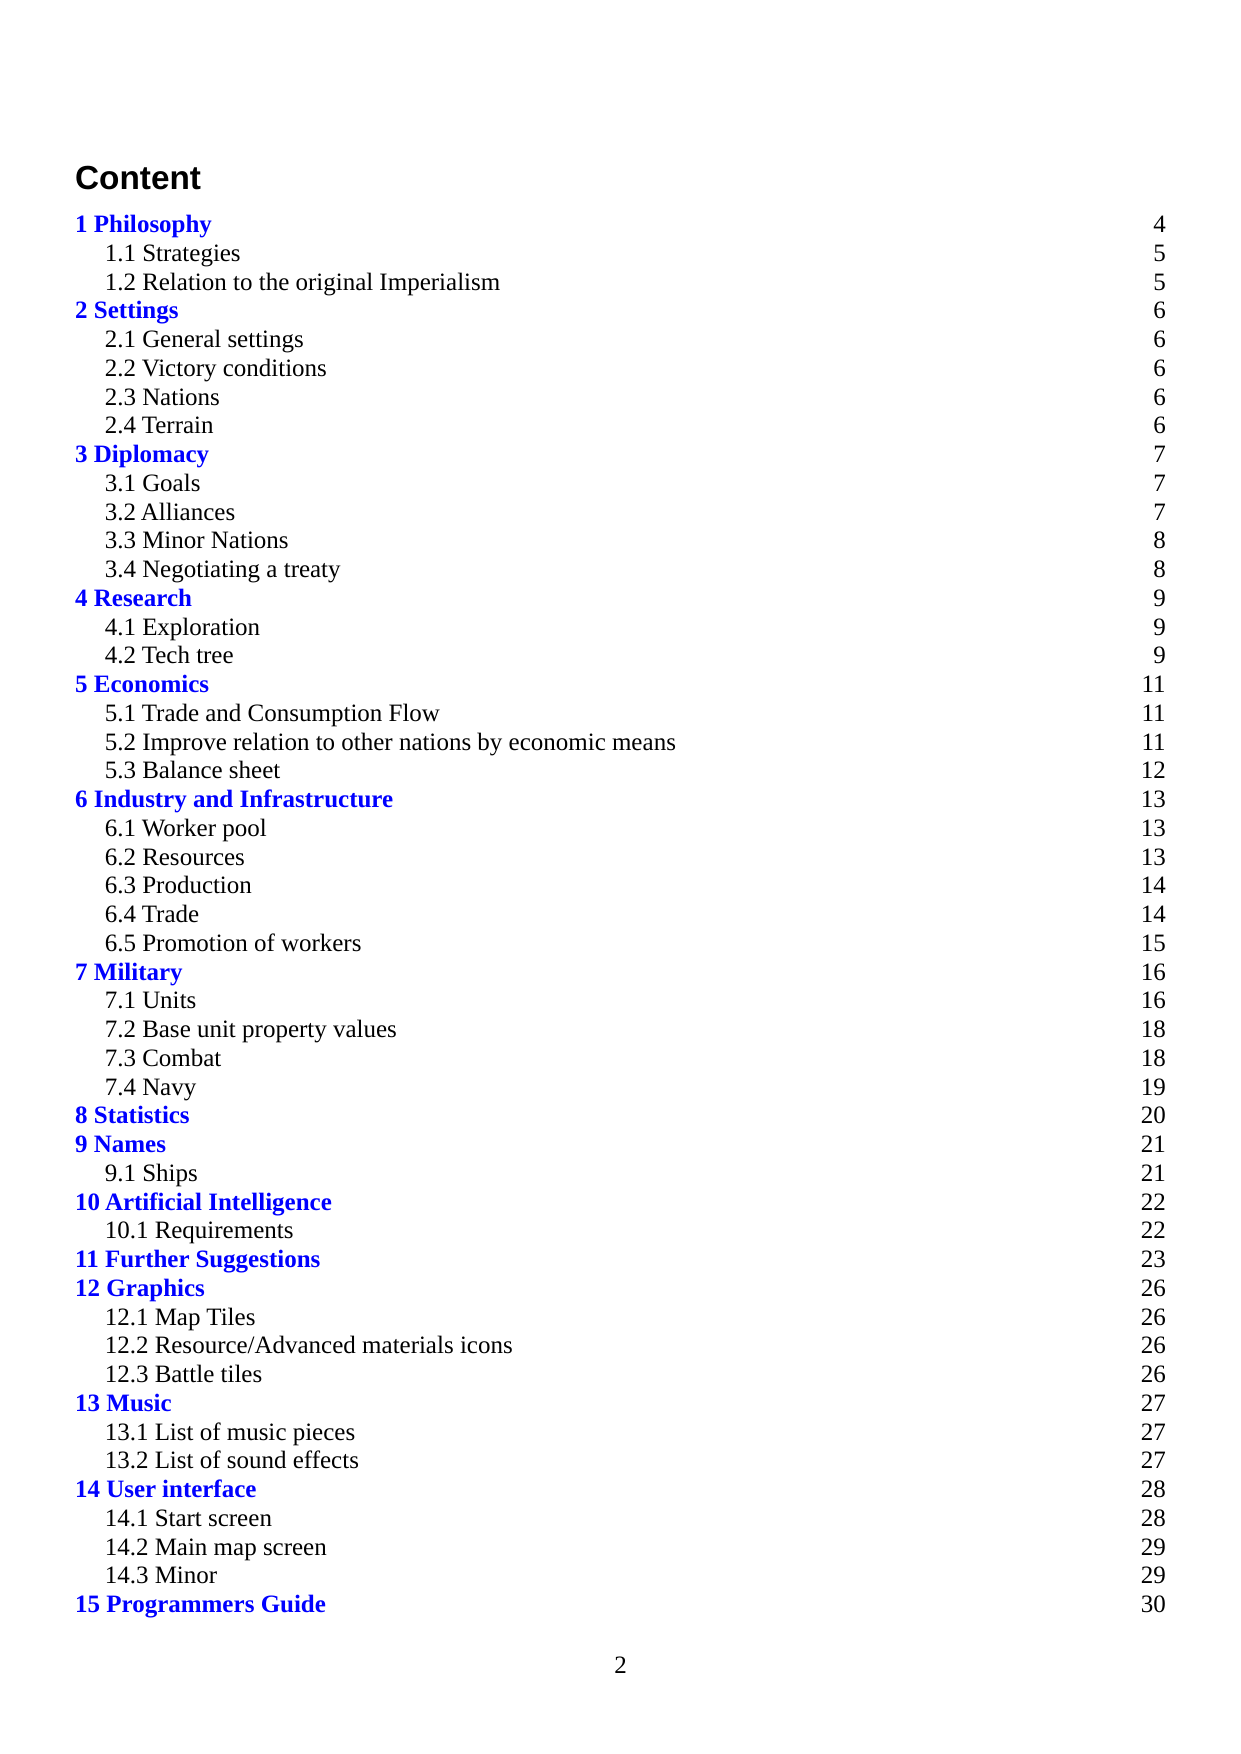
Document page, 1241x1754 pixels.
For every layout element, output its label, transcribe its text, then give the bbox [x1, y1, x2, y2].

text 2.1 General settings 6 [104, 324, 1166, 353]
text 4 Research 9 [75, 583, 1166, 612]
text 2 Settings 6 [75, 295, 1166, 324]
text 3.3 Minor Nations 8 [104, 525, 1166, 554]
text 10.1 Requirements 22 [104, 1215, 1166, 1244]
text 13.1 List of music pieces 27 [104, 1417, 1166, 1445]
text 15 Programmers Guide 30 [75, 1589, 1166, 1618]
text 4.2 Tech tree 9 [104, 640, 1166, 669]
text 11 Further Suggestions 23 [75, 1244, 1166, 1273]
text 13.2 List of sound effects 27 [104, 1445, 1166, 1474]
text 14.2 Main map screen 29 [104, 1532, 1166, 1560]
text 14.1 Start screen 28 [104, 1503, 1166, 1532]
text 5.2 Improve relation to other nations by economic means 11 [104, 727, 1166, 755]
text 14.3 Minor 29 [104, 1560, 1166, 1589]
text 3.4 Negotiating a treaty 8 [104, 554, 1166, 583]
text 5.1 Trade and Consumption Flow 11 [104, 698, 1166, 727]
text 1.1 Strategies 5 [104, 238, 1166, 267]
text 9 Names 21 [75, 1129, 1166, 1158]
text 6.5 Promotion of workers 15 [104, 928, 1166, 957]
text 7.4 Navy 19 [104, 1072, 1166, 1100]
text 3 Diplomacy 7 [75, 439, 1166, 468]
text 6.2 Resources 13 [104, 842, 1166, 870]
text 12 Graphics 26 [75, 1273, 1166, 1302]
text 4.1 Exploration 9 [104, 612, 1166, 640]
text 7.1 Units 16 [104, 985, 1166, 1014]
text 3.2 Alliances 7 [104, 497, 1166, 525]
text 5 Economics 11 [75, 669, 1166, 698]
text 5.3 Balance sheet 12 [104, 755, 1166, 784]
text 3.1 Goals 7 [104, 468, 1166, 497]
text 12.2 Resource/Advanced materials icons 26 [104, 1330, 1166, 1359]
text 8 Statistics 20 [75, 1100, 1166, 1129]
text 9.1 Ships 21 [104, 1158, 1166, 1187]
text 7.3 Combat 18 [104, 1043, 1166, 1072]
text 10 Artificial Intelligence 22 [75, 1187, 1166, 1215]
text 2.2 Victory conditions 6 [104, 353, 1166, 382]
text 13 Music 27 [75, 1388, 1166, 1417]
text 6.4 Trade 14 [104, 899, 1166, 928]
text 12.3 Battle tiles 26 [104, 1359, 1166, 1388]
text 2.3 Nations 6 [104, 382, 1166, 410]
text 2.4 Terrain 6 [104, 410, 1166, 439]
subtitle Content [75, 158, 1166, 197]
text 6.1 Worker pool 13 [104, 813, 1166, 842]
text 7 Military 16 [75, 957, 1166, 985]
text 12.1 Map Tiles 26 [104, 1302, 1166, 1330]
text 7.2 Base unit property values 18 [104, 1014, 1166, 1043]
text 6 Industry and Infrastructure 13 [75, 784, 1166, 813]
text 14 User interface 28 [75, 1474, 1166, 1503]
text 1 Philosophy 4 [75, 209, 1166, 238]
text 6.3 Production 14 [104, 870, 1166, 899]
text 1.2 Relation to the original Imperialism 5 [104, 267, 1166, 295]
